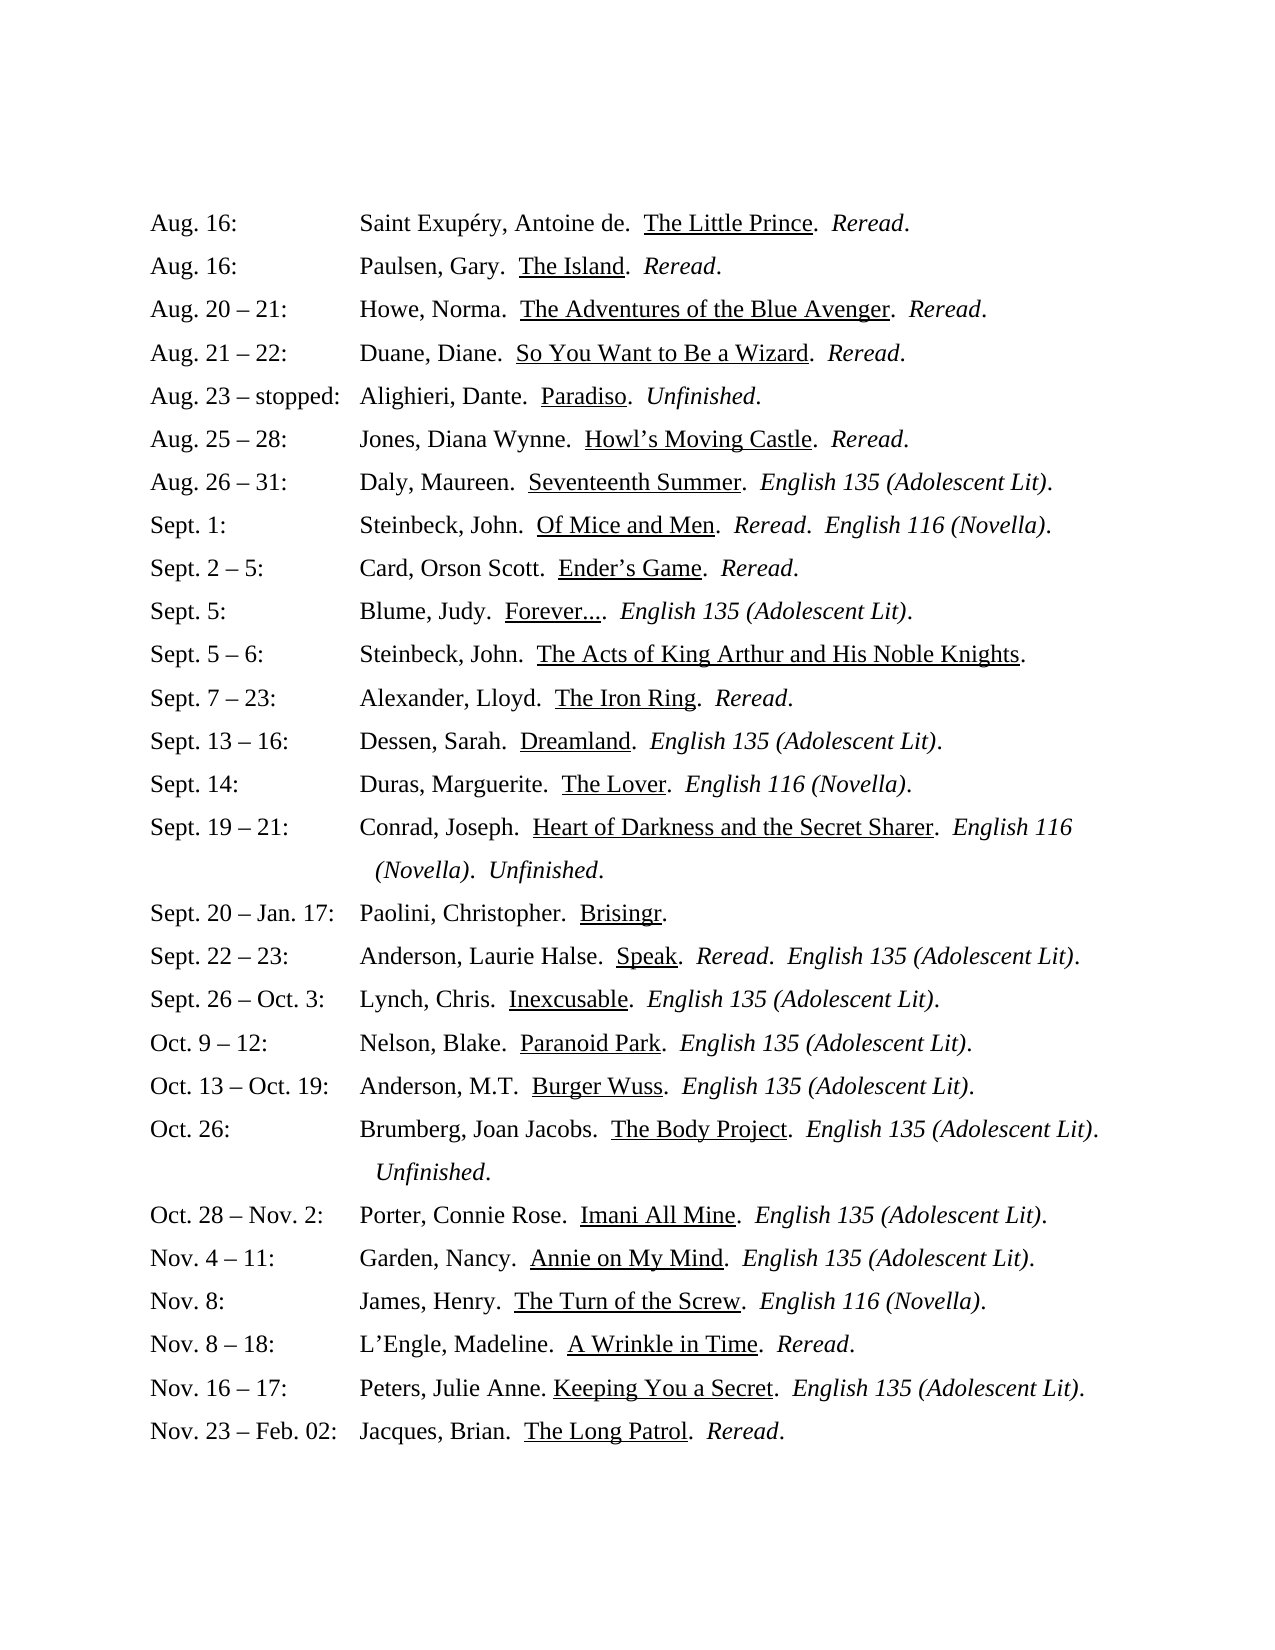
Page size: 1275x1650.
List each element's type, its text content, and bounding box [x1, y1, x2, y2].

list Nov. 4 – 11: Garden, Nancy. Annie on My Mind. English 135 (Adolescent Lit). [150, 1243, 1125, 1272]
list Aug. 16: Saint Exupéry, Antoine de. The Little Prince. Reread. [150, 208, 1125, 237]
list Aug. 26 – 31: Daly, Maureen. Seventeenth Summer. English 135 (Adolescent Lit). [150, 467, 1125, 496]
list Sept. 13 – 16: Dessen, Sarah. Dreamland. English 135 (Adolescent Lit). [150, 726, 1125, 754]
list Sept. 14: Duras, Marguerite. The Lover. English 116 (Novella). [150, 769, 1125, 798]
list Sept. 22 – 23: Anderson, Laurie Halse. Speak. Reread. English 135 (Adolescent Lit). [150, 941, 1125, 970]
list Aug. 16: Paulsen, Gary. The Island. Reread. [150, 251, 1125, 280]
list Sept. 5 – 6: Steinbeck, John. The Acts of King Arthur and His Noble Knights. [150, 639, 1125, 668]
list Sept. 5: Blume, Judy. Forever.... English 135 (Adolescent Lit). [150, 596, 1125, 625]
list Sept. 19 – 21: Conrad, Joseph. Heart of Darkness and the Secret Sharer. English 116 (Novella). Unfinished. [150, 812, 1125, 884]
list Oct. 9 – 12: Nelson, Blake. Paranoid Park. English 135 (Adolescent Lit). [150, 1028, 1125, 1056]
list Sept. 26 – Oct. 3: Lynch, Chris. Inexcusable. English 135 (Adolescent Lit). [150, 984, 1125, 1013]
list Nov. 23 – Feb. 02: Jacques, Brian. The Long Patrol. Reread. [150, 1416, 1125, 1444]
list Nov. 8 – 18: L’Engle, Madeline. A Wrinkle in Time. Reread. [150, 1329, 1125, 1358]
list Aug. 21 – 22: Duane, Diane. So You Want to Be a Wizard. Reread. [150, 338, 1125, 366]
list Oct. 13 – Oct. 19: Anderson, M.T. Burger Wuss. English 135 (Adolescent Lit). [150, 1071, 1125, 1099]
list Nov. 16 – 17: Peters, Julie Anne. Keeping You a Secret. English 135 (Adolescent Lit). [150, 1373, 1125, 1401]
list Oct. 26: Brumberg, Joan Jacobs. The Body Project. English 135 (Adolescent Lit). Unfinished. [150, 1114, 1125, 1186]
list Aug. 25 – 28: Jones, Diana Wynne. Howl’s Moving Castle. Reread. [150, 424, 1125, 453]
list Sept. 7 – 23: Alexander, Lloyd. The Iron Ring. Reread. [150, 683, 1125, 711]
list Aug. 23 – stopped: Alighieri, Dante. Paradiso. Unfinished. [150, 381, 1125, 409]
list Aug. 20 – 21: Howe, Norma. The Adventures of the Blue Avenger. Reread. [150, 294, 1125, 323]
list Sept. 20 – Jan. 17: Paolini, Christopher. Brisingr. [150, 898, 1125, 927]
list Oct. 28 – Nov. 2: Porter, Connie Rose. Imani All Mine. English 135 (Adolescent Lit). [150, 1200, 1125, 1229]
list Sept. 1: Steinbeck, John. Of Mice and Men. Reread. English 116 (Novella). [150, 510, 1125, 539]
list Sept. 2 – 5: Card, Orson Scott. Ender’s Game. Reread. [150, 553, 1125, 582]
list Nov. 8: James, Henry. The Turn of the Screw. English 116 (Novella). [150, 1286, 1125, 1315]
